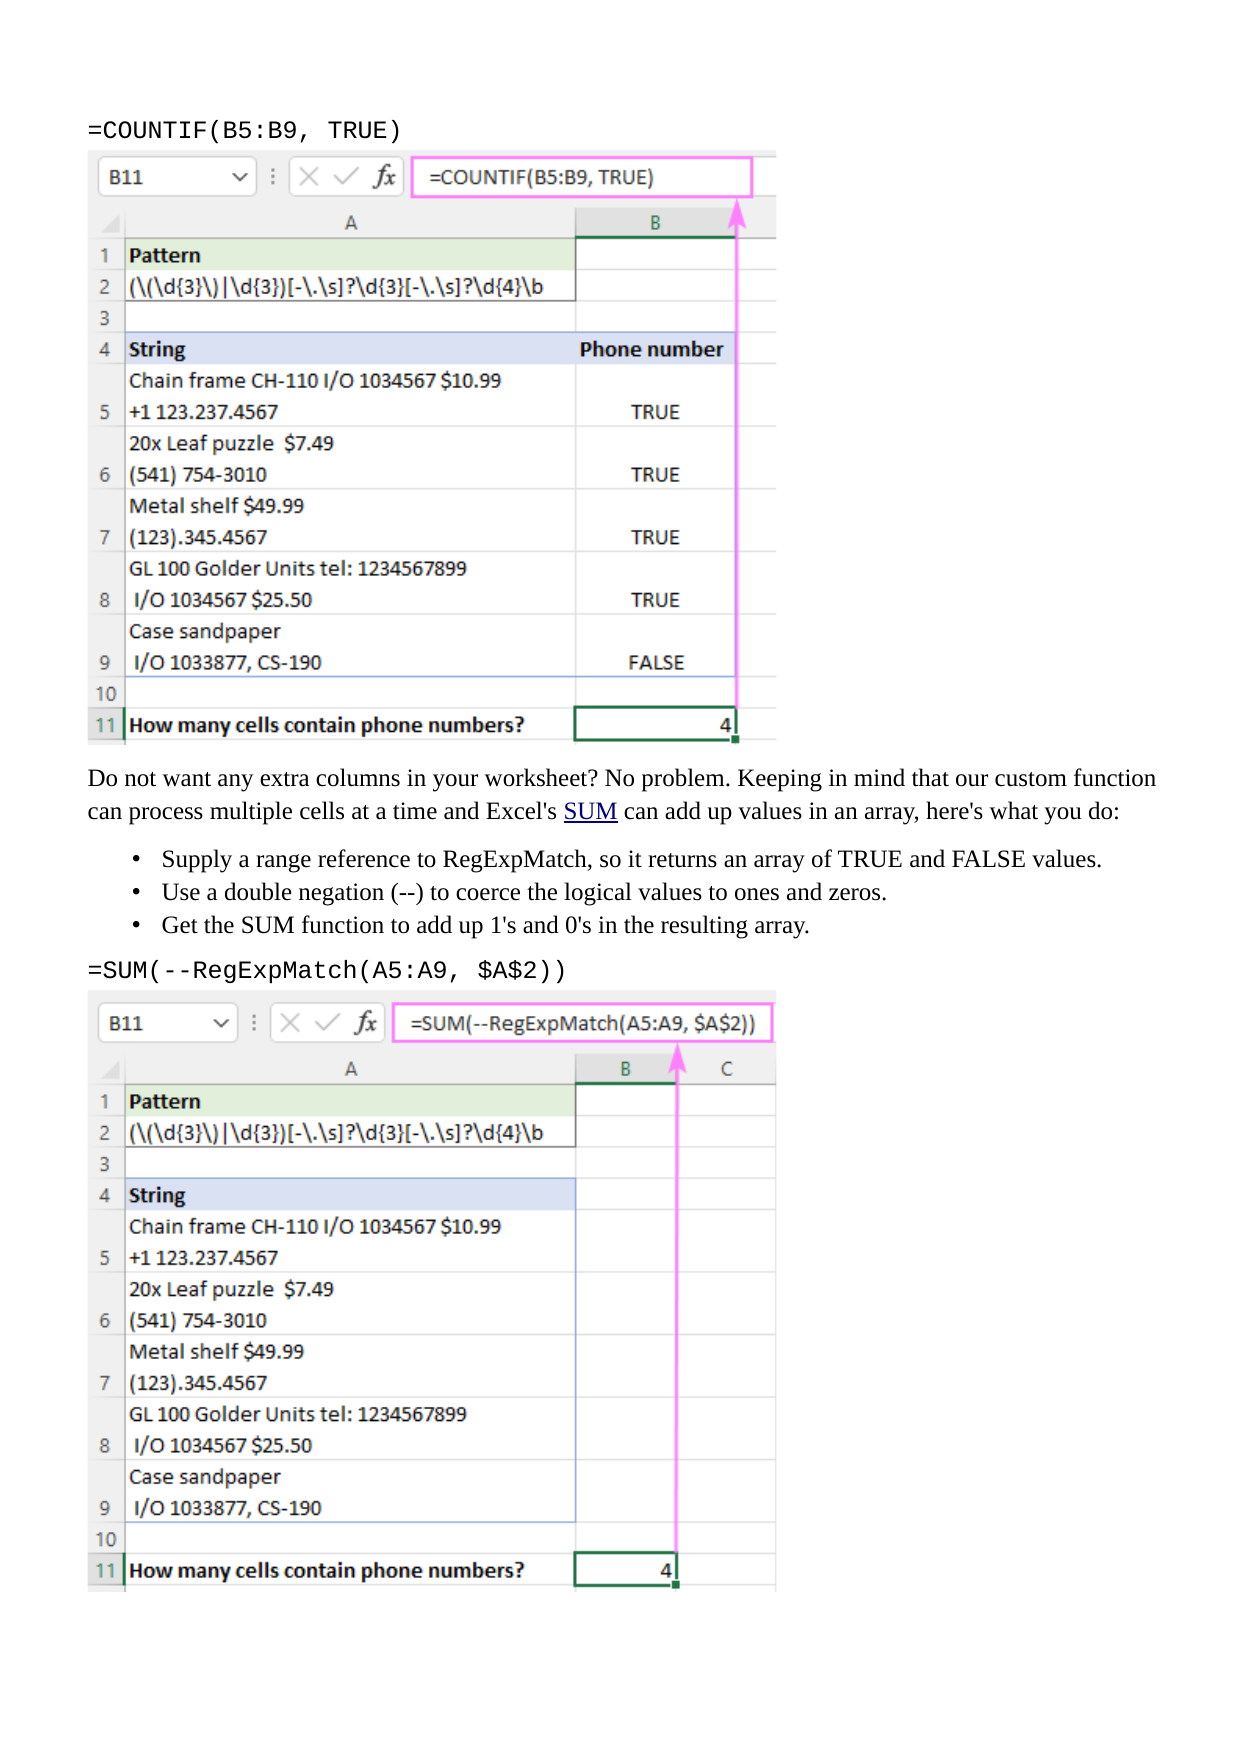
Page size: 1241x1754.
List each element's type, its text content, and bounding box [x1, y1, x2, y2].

text Do not want any extra columns in your worksheet? No problem. Keeping in mind that our custom function can process multiple cells at a time and Excel's SUM can add up values in an array, here's what you do: [87, 763, 1162, 825]
text =COUNTIF(B5:B9, TRUE) [87, 118, 1162, 744]
picture [87, 150, 777, 745]
list Get the SUM function to add up 1's and 0's in the resulting array. [132, 910, 1162, 939]
list Use a double negation (--) to coerce the logical values to ones and zeros. [132, 877, 1162, 906]
list Supply a range reference to RegExpMatch, so it returns an array of TRUE and FALSE values. [132, 844, 1162, 873]
picture [87, 990, 777, 1592]
text =SUM(--RegExpMatch(A5:A9, $A$2)) [87, 958, 1162, 1592]
